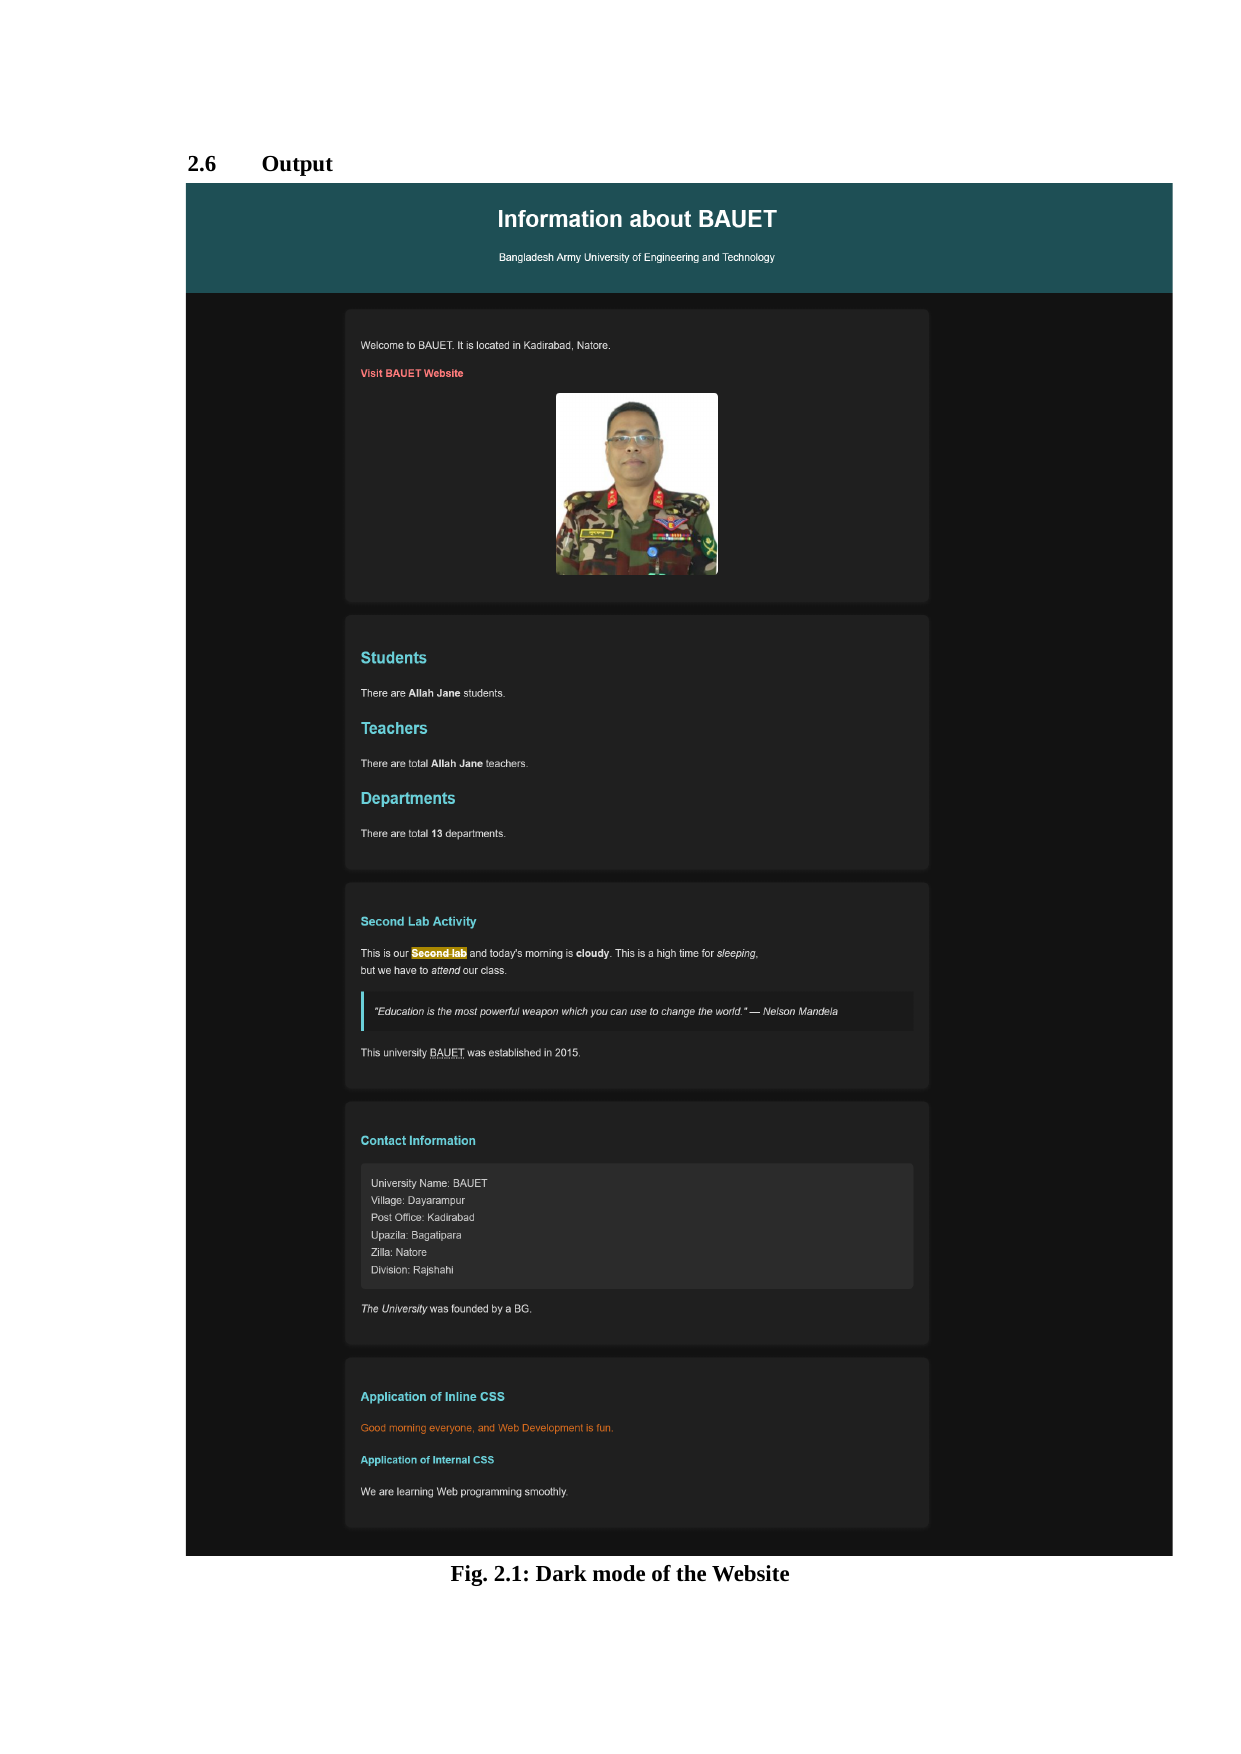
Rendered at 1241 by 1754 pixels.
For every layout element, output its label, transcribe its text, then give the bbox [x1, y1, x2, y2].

text Fig. 2.1: Dark mode of the Website [187, 1556, 1053, 1586]
text 2.6 Output [187, 150, 1053, 176]
picture [185, 183, 1173, 1556]
